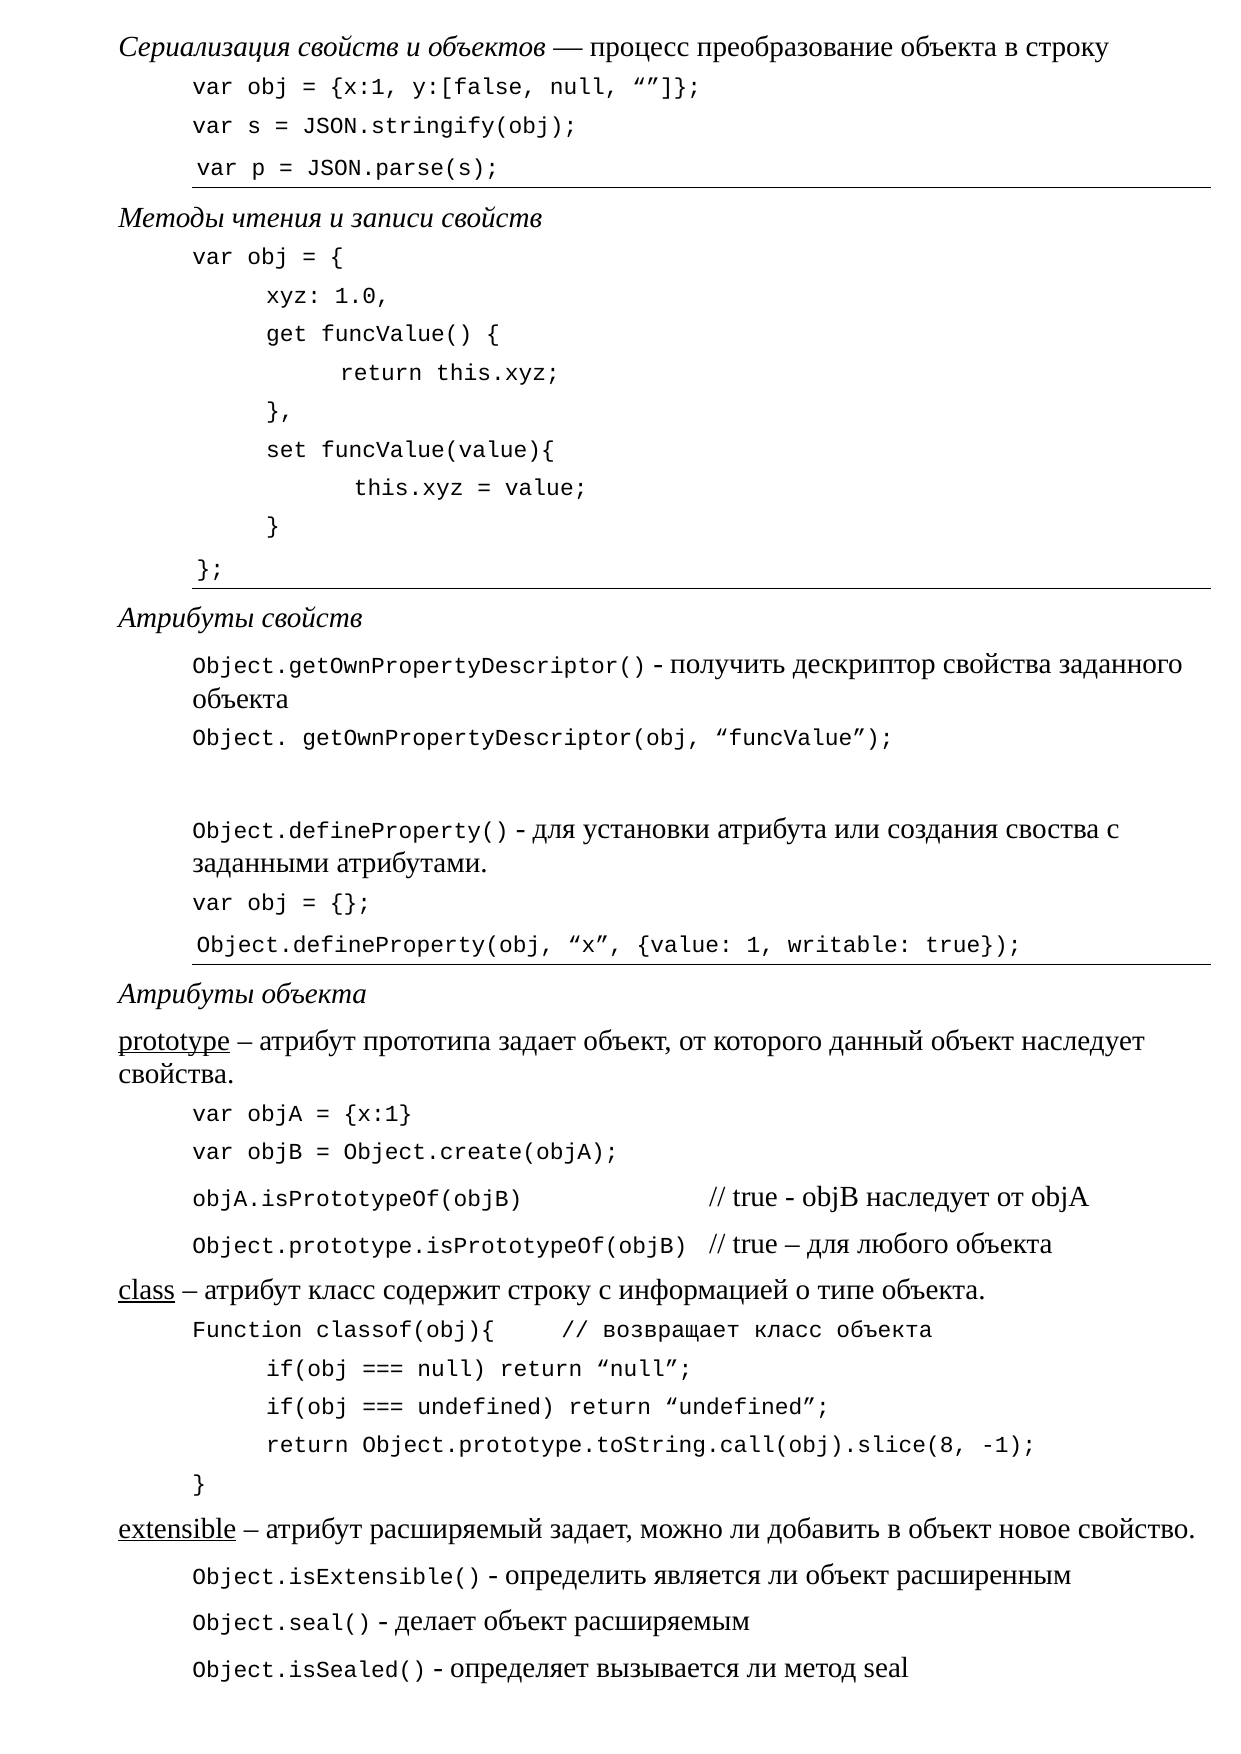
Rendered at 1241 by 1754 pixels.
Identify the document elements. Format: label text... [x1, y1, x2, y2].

text }; [192, 553, 1211, 588]
text Object. getOwnPropertyDescriptor(obj, “funcValue”); [192, 727, 1211, 753]
text Object.isExtensible() - определить является ли объект расширенным [192, 1557, 1211, 1591]
text extensible – атрибут расширяемый задает, можно ли добавить в объект новое свойство. [118, 1511, 1211, 1544]
text Сериализация свойств и объектов — процесс преобразование объекта в строку [118, 29, 1211, 63]
text var obj = {x:1, y:[false, null, “”]}; [192, 76, 1211, 101]
text }, [192, 399, 1211, 425]
text Методы чтения и записи свойств [118, 200, 1211, 233]
text var obj = { [192, 246, 1211, 272]
text get funcValue() { [192, 323, 1211, 348]
text } [192, 515, 1211, 541]
text var objB = Object.create(objA); [192, 1141, 1211, 1167]
text var s = JSON.stringify(obj); [192, 114, 1211, 140]
text this.xyz = value; [192, 476, 1211, 502]
text class – атрибут класс содержит строку с информацией о типе объекта. [118, 1272, 1211, 1306]
text Function classof(obj){ // возвращает класс объекта [192, 1318, 1211, 1344]
text objA.isPrototypeOf(objB) // true - objB наследует от objA [192, 1179, 1211, 1213]
text set funcValue(value){ [192, 438, 1211, 464]
text return Object.prototype.toString.call(obj).slice(8, -1); [192, 1434, 1211, 1460]
text } [192, 1472, 1211, 1498]
text Object.defineProperty(obj, “x”, {value: 1, writable: true}); [192, 929, 1211, 964]
text xyz: 1.0, [192, 284, 1211, 310]
text Object.isSealed() - определяет вызывается ли метод seal [192, 1650, 1211, 1684]
text Object.prototype.isPrototypeOf(objB) // true – для любого объекта [192, 1226, 1211, 1260]
text if(obj === null) return “null”; [192, 1357, 1211, 1383]
text Object.getOwnPropertyDescriptor() - получить дескриптор свойства заданного объекта [192, 647, 1211, 714]
text Object.seal() - делает объект расширяемым [192, 1603, 1211, 1638]
text Атрибуты объекта [118, 977, 1211, 1010]
text Object.defineProperty() - для установки атрибута или создания своства с заданными атрибутами. [192, 811, 1211, 878]
text Атрибуты свойств [118, 601, 1211, 634]
text var p = JSON.parse(s); [192, 152, 1211, 187]
text if(obj === undefined) return “undefined”; [192, 1395, 1211, 1421]
text prototype – атрибут прототипа задает объект, от которого данный объект наследует свойства. [118, 1023, 1211, 1090]
text var objA = {x:1} [192, 1102, 1211, 1128]
text var obj = {}; [192, 891, 1211, 917]
text return this.xyz; [192, 361, 1211, 387]
